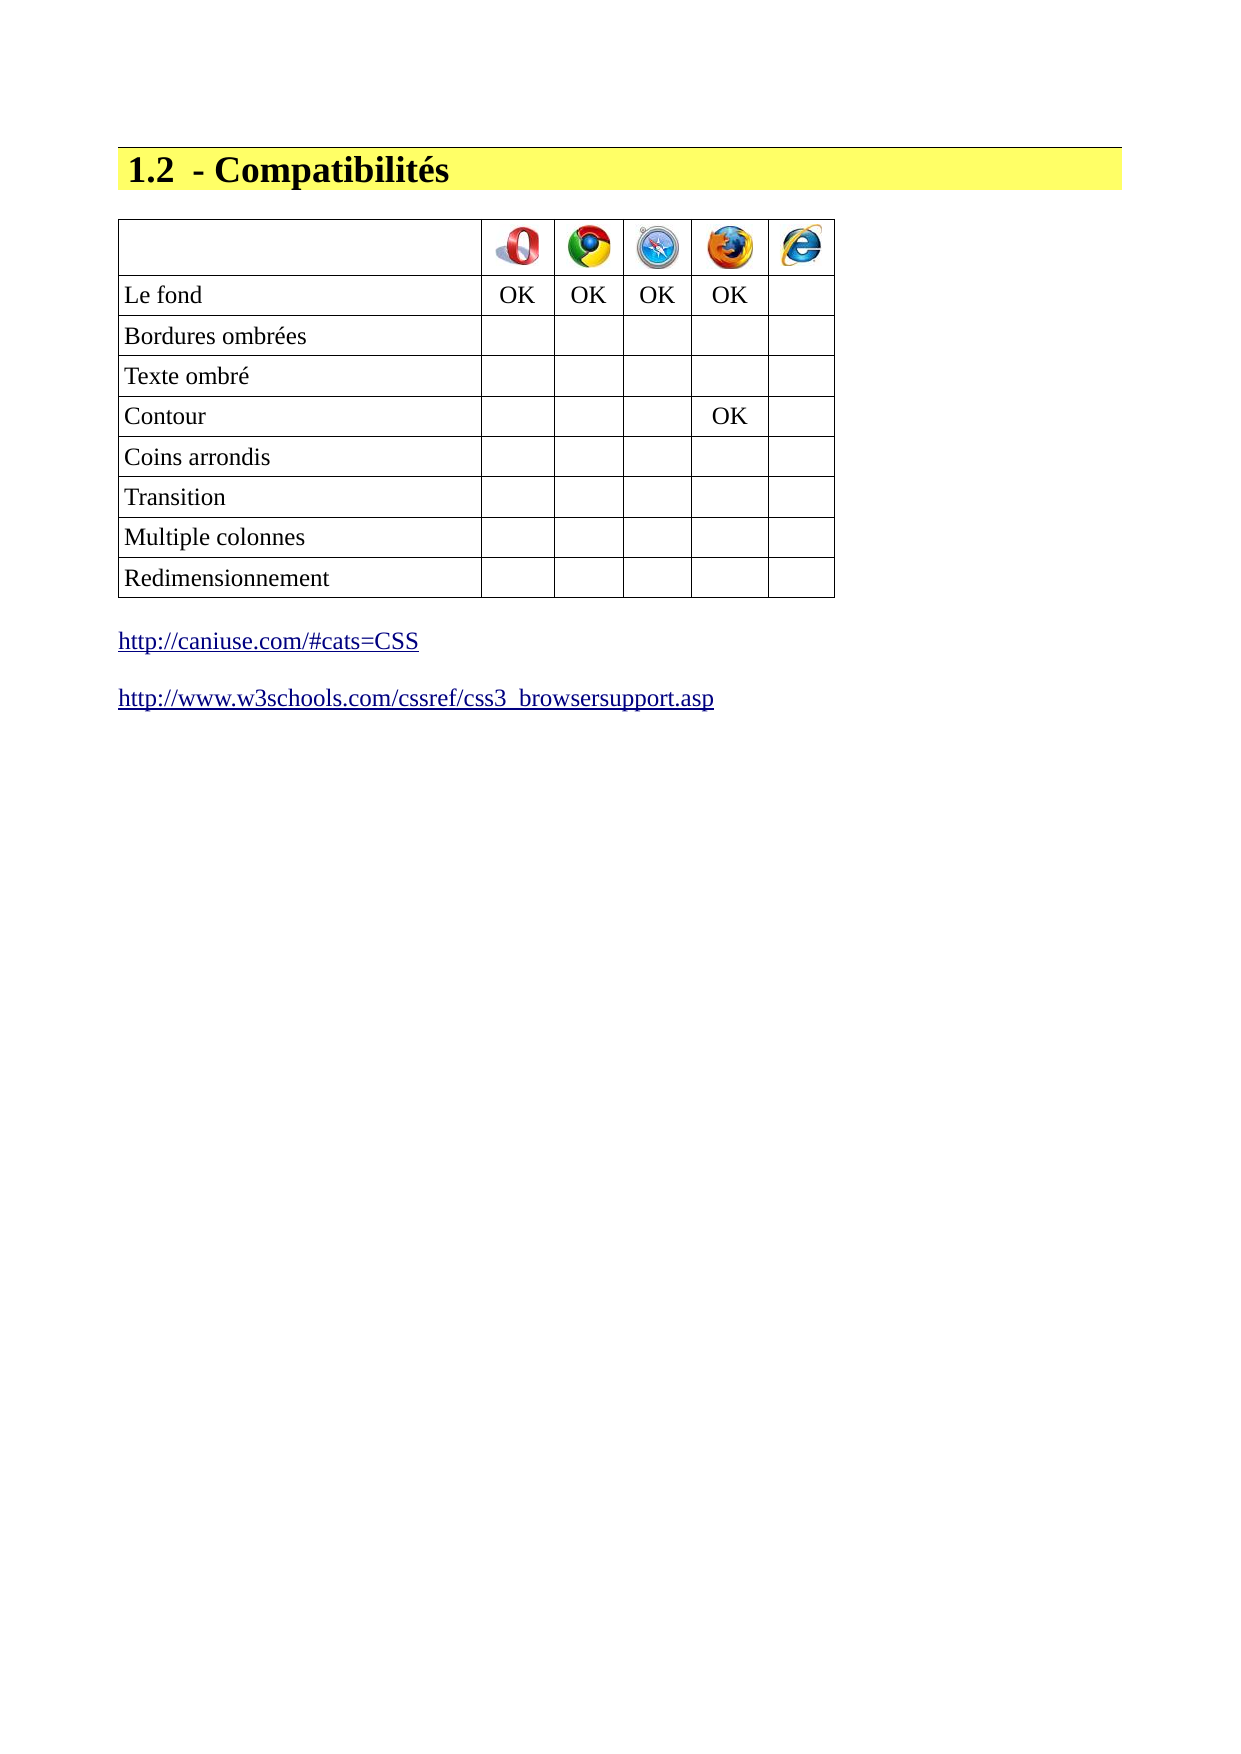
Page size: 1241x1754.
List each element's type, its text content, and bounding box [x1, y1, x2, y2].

table_cell [769, 558, 834, 597]
subtitle - Compatibilités [118, 148, 1122, 190]
table_cell [692, 356, 768, 396]
table_cell [769, 276, 834, 315]
table_cell [624, 518, 691, 557]
table_cell [624, 477, 691, 517]
table_cell [555, 477, 623, 517]
table_header [692, 220, 768, 275]
table_cell Contour [119, 397, 481, 436]
table_cell [555, 356, 623, 396]
table_cell [482, 316, 554, 355]
table_cell [624, 316, 691, 355]
table_cell [482, 477, 554, 517]
table_cell [624, 356, 691, 396]
table_cell [624, 397, 691, 436]
table_cell OK [624, 276, 691, 315]
table_cell OK [692, 397, 768, 436]
table_cell Multiple colonnes [119, 518, 481, 557]
table_cell OK [555, 276, 623, 315]
table_cell Transition [119, 477, 481, 517]
table_header [482, 220, 554, 275]
table_cell [692, 518, 768, 557]
table_cell [482, 518, 554, 557]
table_cell [692, 437, 768, 476]
table_cell [555, 558, 623, 597]
table_cell [769, 397, 834, 436]
table_cell [692, 477, 768, 517]
table_cell [555, 397, 623, 436]
table_cell Coins arrondis [119, 437, 481, 476]
table_header [624, 220, 691, 275]
table_cell [482, 397, 554, 436]
table_cell [692, 558, 768, 597]
table_cell Texte ombré [119, 356, 481, 396]
text http://www.w3schools.com/cssref/css3_browsersupport.asp [118, 683, 1122, 712]
table_cell Redimensionnement [119, 558, 481, 597]
table_header [769, 220, 834, 275]
table_cell OK [692, 276, 768, 315]
table_cell [482, 356, 554, 396]
table_cell [769, 316, 834, 355]
table_cell [555, 316, 623, 355]
table_cell [692, 316, 768, 355]
table_cell [482, 437, 554, 476]
table_cell [482, 558, 554, 597]
table_cell [555, 518, 623, 557]
table_cell [769, 518, 834, 557]
table_cell [555, 437, 623, 476]
text http://caniuse.com/#cats=CSS [118, 626, 1122, 655]
table_header [119, 220, 481, 275]
table_cell [769, 356, 834, 396]
table_cell [769, 437, 834, 476]
table_cell Le fond [119, 276, 481, 315]
table_cell OK [482, 276, 554, 315]
table_header [555, 220, 623, 275]
table_cell [624, 558, 691, 597]
table_cell Bordures ombrées [119, 316, 481, 355]
table_cell [769, 477, 834, 517]
table_cell [624, 437, 691, 476]
